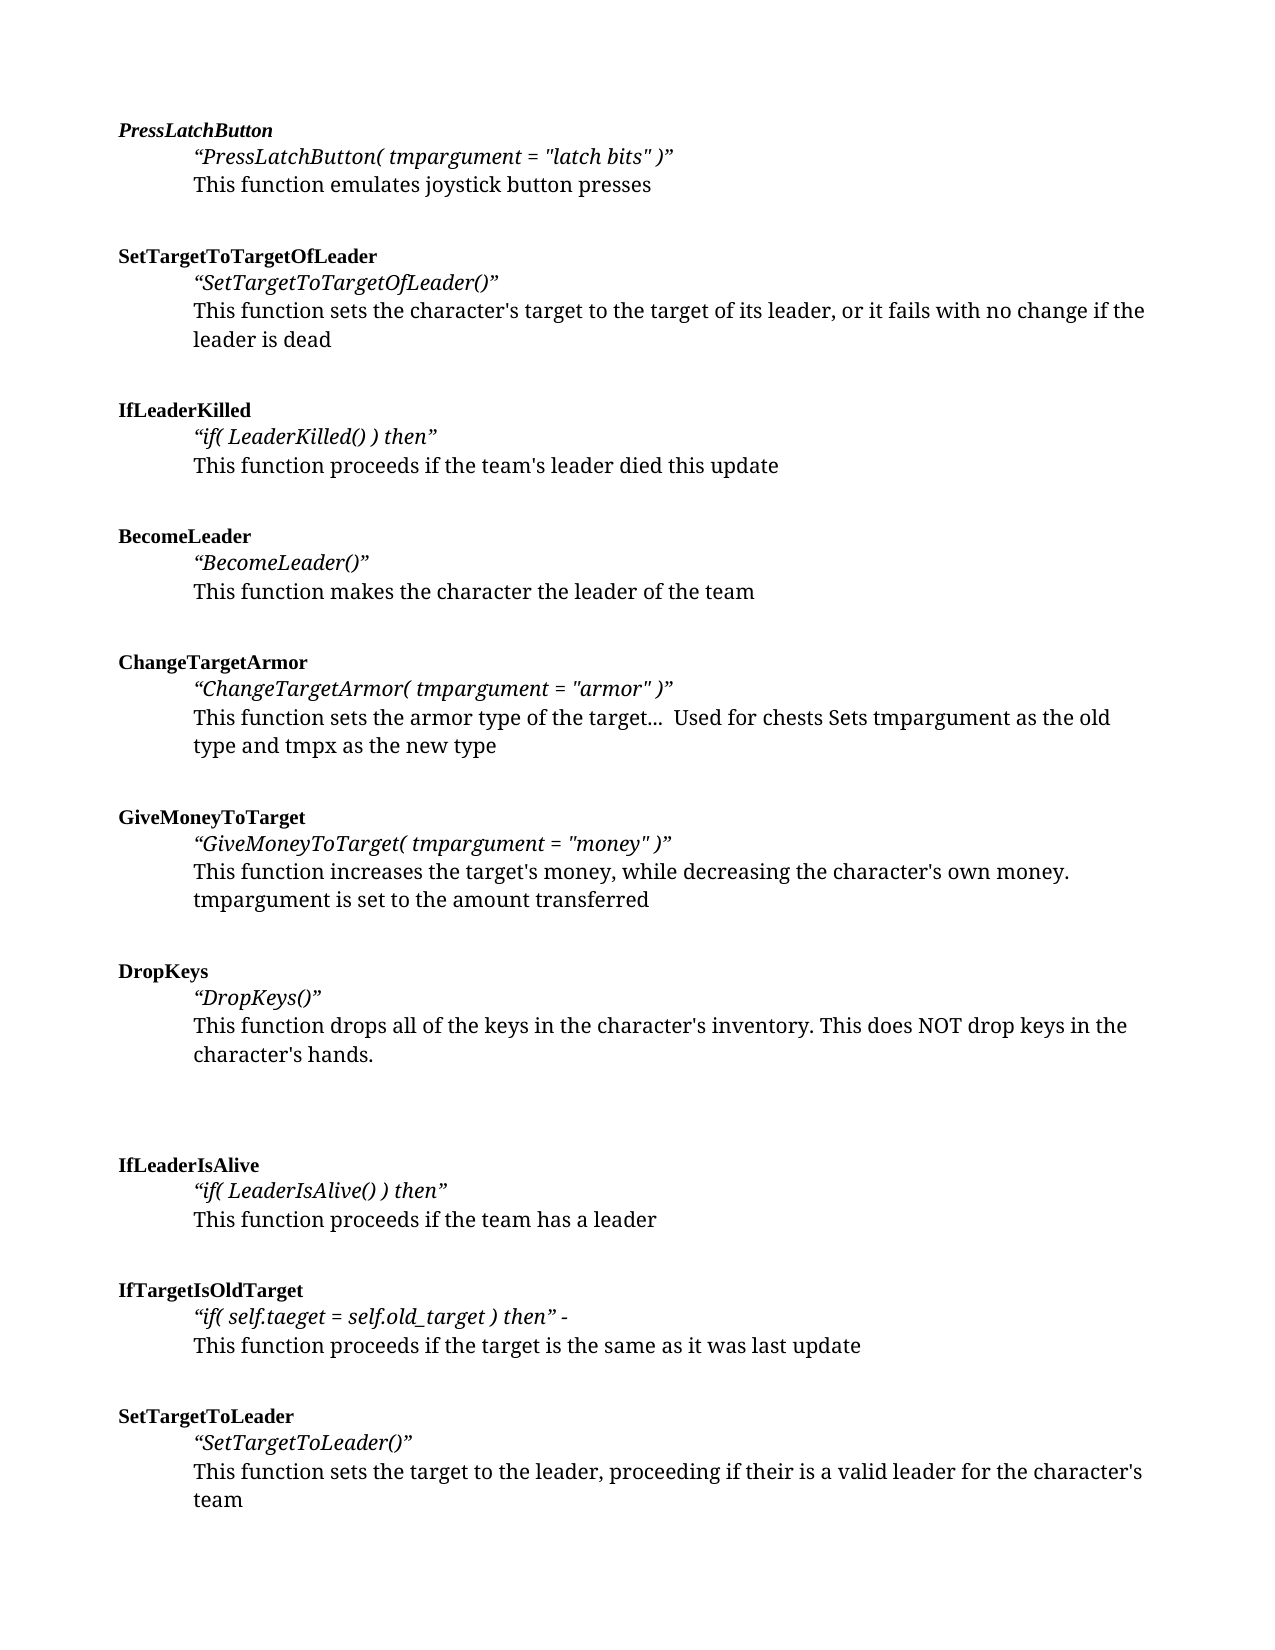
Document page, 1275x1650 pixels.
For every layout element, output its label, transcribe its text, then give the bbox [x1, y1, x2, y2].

text “if( self.taeget = self.old_target ) then” - [193, 1302, 1157, 1331]
text This function proceeds if the target is the same as it was last update [193, 1331, 1157, 1359]
text “if( LeaderIsAlive() ) then” [193, 1177, 1157, 1205]
text IfLeaderIsAlive [118, 1152, 1157, 1177]
text This function sets the armor type of the target... Used for chests Sets tmpargument as the old type and tmpx as the new type [193, 703, 1157, 760]
text “DropKeys()” [193, 983, 1157, 1012]
text This function emulates joystick button presses [193, 171, 1157, 199]
text “ChangeTargetArmor( tmpargument = "armor" )” [193, 674, 1157, 703]
text PressLatchButton [118, 118, 1157, 142]
text This function proceeds if the team has a leader [193, 1205, 1157, 1233]
text IfTargetIsOldTarget [118, 1278, 1157, 1302]
text BecomeLeader [118, 524, 1157, 548]
text “PressLatchButton( tmpargument = "latch bits" )” [193, 142, 1157, 171]
text SetTargetToTargetOfLeader [118, 244, 1157, 268]
text This function drops all of the keys in the character's inventory. This does NOT drop keys in the character's hands. [193, 1012, 1157, 1068]
text This function proceeds if the team's leader died this update [193, 451, 1157, 479]
text GiveMoneyToTarget [118, 805, 1157, 829]
text “GiveMoneyToTarget( tmpargument = "money" )” [193, 829, 1157, 857]
text This function sets the character's target to the target of its leader, or it fails with no change if the leader is dead [193, 297, 1157, 353]
text This function sets the target to the leader, proceeding if their is a valid leader for the character's team [193, 1457, 1157, 1514]
text DropKeys [118, 959, 1157, 983]
text SetTargetToLeader [118, 1404, 1157, 1428]
text IfLeaderKilled [118, 398, 1157, 422]
text “SetTargetToTargetOfLeader()” [193, 268, 1157, 297]
text ChangeTargetArmor [118, 650, 1157, 674]
text “SetTargetToLeader()” [193, 1428, 1157, 1457]
text This function increases the target's money, while decreasing the character's own money. tmpargument is set to the amount transferred [193, 857, 1157, 914]
text This function makes the character the leader of the team [193, 577, 1157, 605]
text “if( LeaderKilled() ) then” [193, 422, 1157, 451]
text “BecomeLeader()” [193, 548, 1157, 577]
